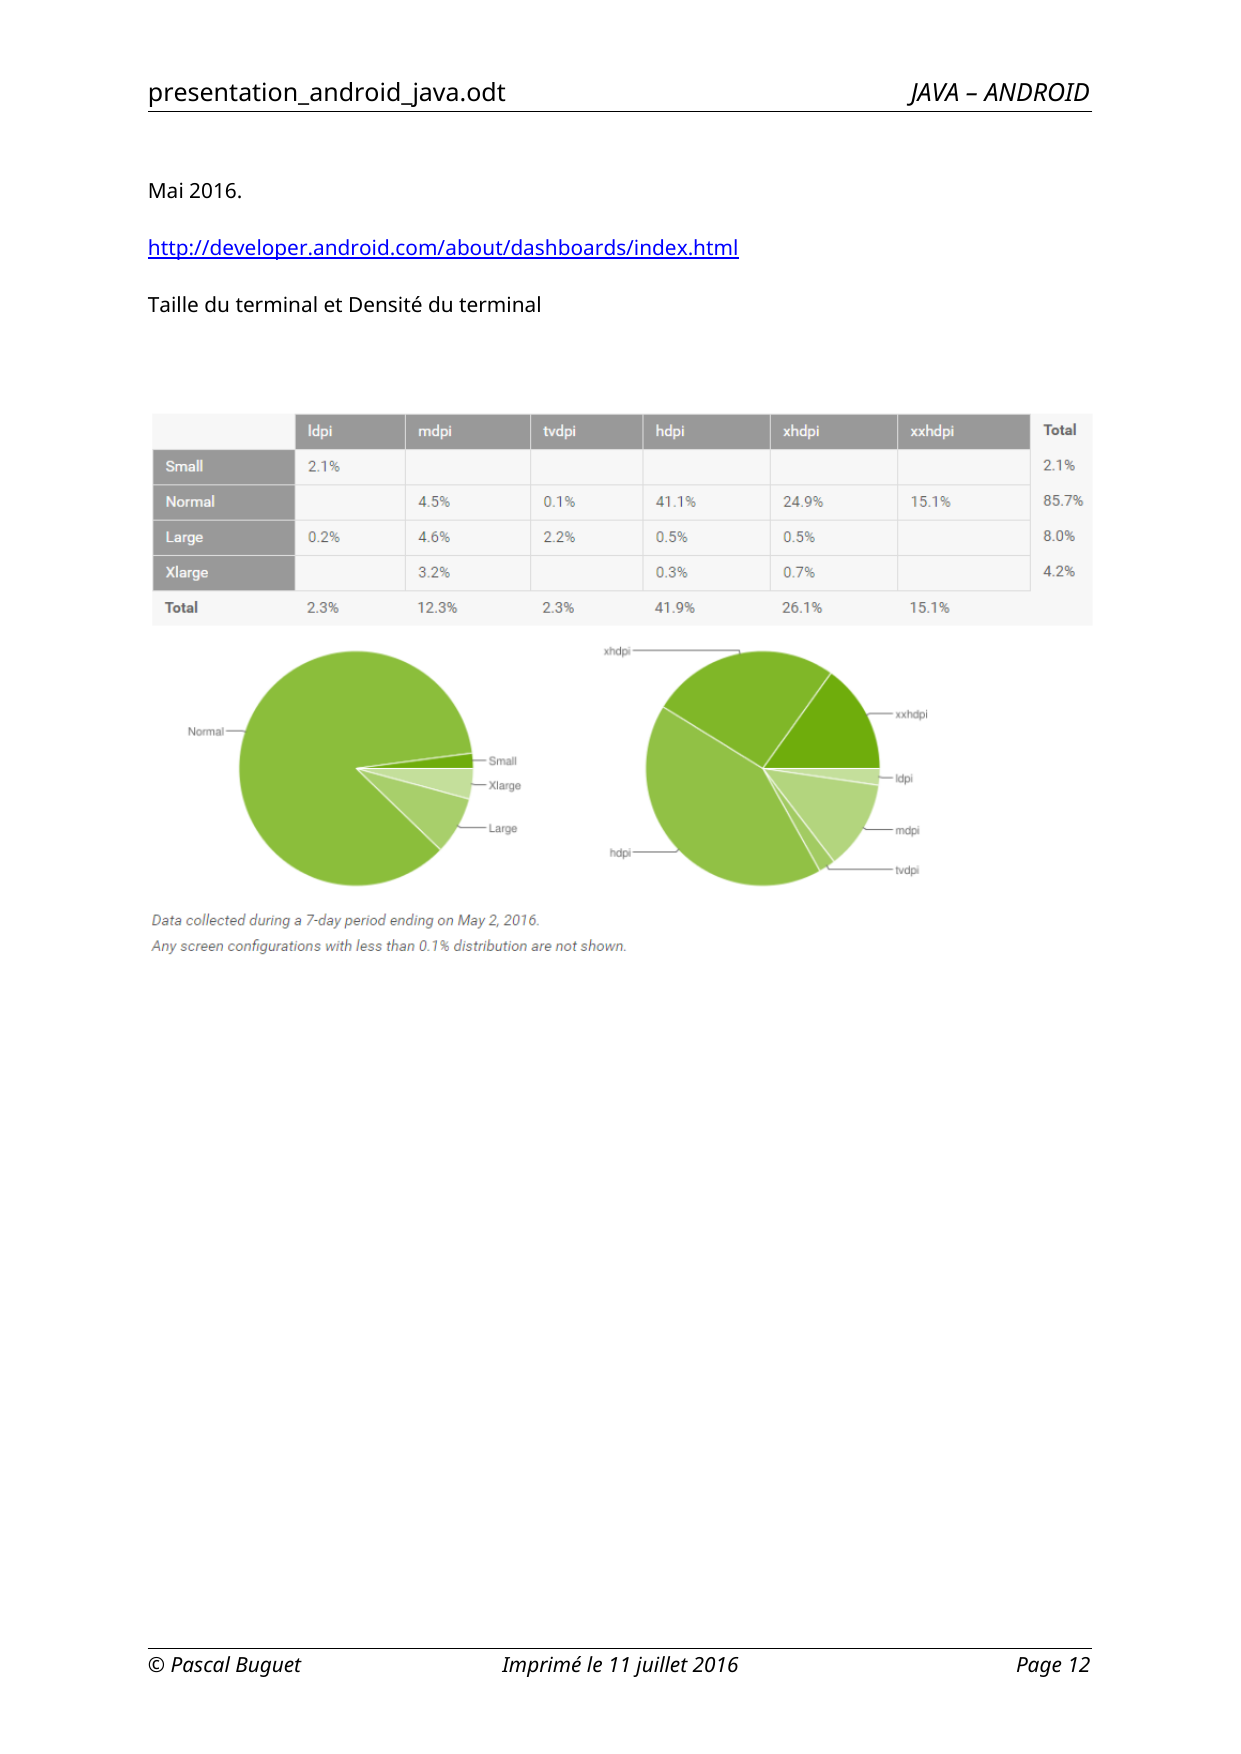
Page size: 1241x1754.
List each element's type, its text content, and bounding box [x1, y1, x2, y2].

text Taille du terminal et Densité du terminal [148, 290, 1092, 318]
text http://developer.android.com/about/dashboards/index.html [148, 233, 1092, 261]
text Mai 2016. [148, 176, 1092, 204]
picture [147, 403, 1093, 966]
